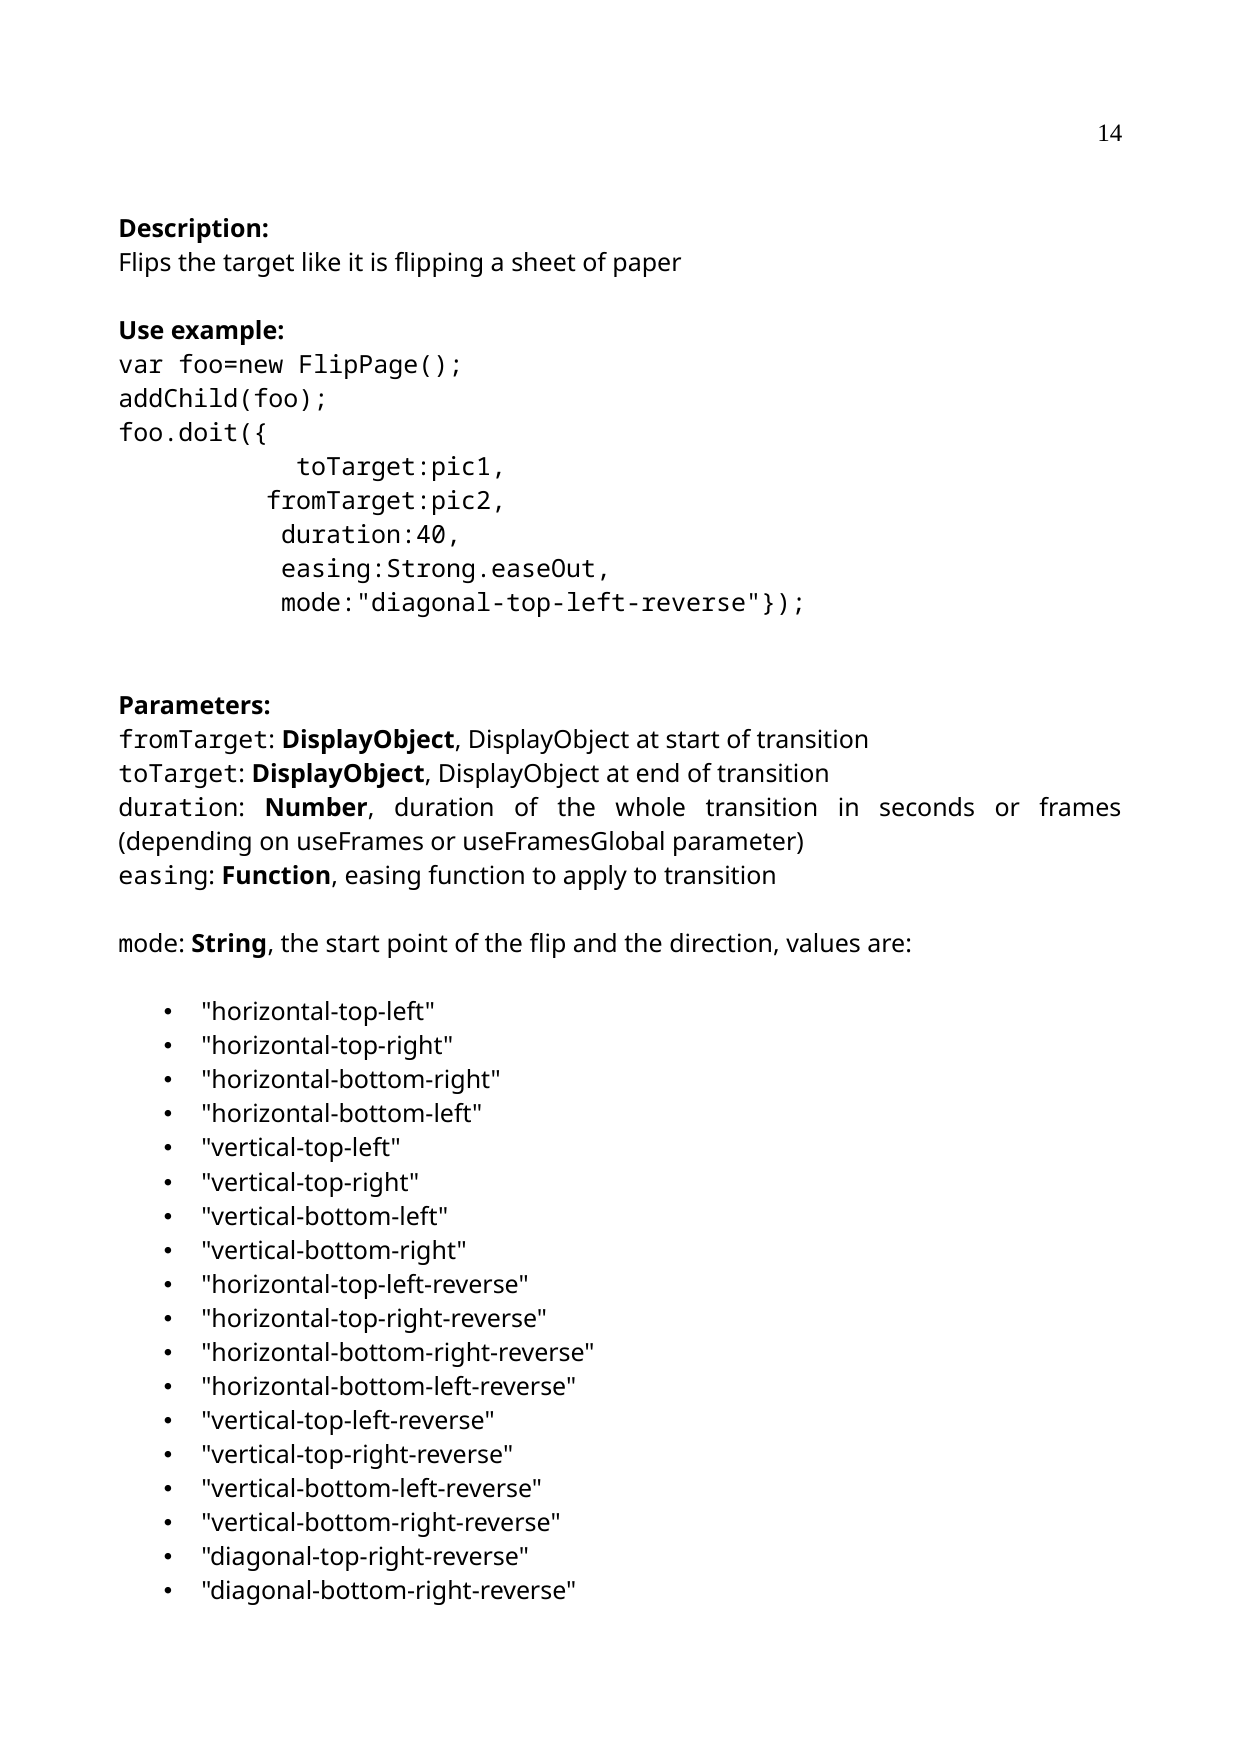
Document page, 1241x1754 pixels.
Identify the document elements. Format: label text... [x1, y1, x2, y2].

text mode:"diagonal-top-left-reverse"}); [118, 585, 1122, 619]
text addChild(foo); [118, 381, 1122, 415]
list "vertical-top-right-reverse" [163, 1437, 1122, 1471]
list "horizontal-bottom-right" [163, 1062, 1122, 1096]
list "horizontal-top-right-reverse" [163, 1300, 1122, 1334]
text toTarget:pic1, [118, 449, 1122, 483]
text var foo=new FlipPage(); [118, 347, 1122, 381]
list "diagonal-bottom-right-reverse" [163, 1573, 1122, 1607]
list "horizontal-bottom-right-reverse" [163, 1334, 1122, 1368]
list "diagonal-top-right-reverse" [163, 1539, 1122, 1573]
list "horizontal-top-right" [163, 1028, 1122, 1062]
list "vertical-bottom-left-reverse" [163, 1471, 1122, 1505]
list "vertical-top-left" [163, 1130, 1122, 1164]
list "vertical-bottom-right" [163, 1232, 1122, 1266]
text mode: String, the start point of the flip and the direction, values are: [118, 926, 1122, 960]
text Description: [118, 210, 1122, 244]
text fromTarget:pic2, [118, 483, 1122, 517]
text easing:Strong.easeOut, [118, 551, 1122, 585]
text duration: Number, duration of the whole transition in seconds or frames (depending on useFrames or useFramesGlobal parameter) [118, 789, 1122, 858]
list "horizontal-bottom-left-reverse" [163, 1368, 1122, 1403]
text foo.doit({ [118, 415, 1122, 449]
list "vertical-bottom-left" [163, 1198, 1122, 1232]
list "horizontal-top-left" [163, 994, 1122, 1028]
text fromTarget: DisplayObject, DisplayObject at start of transition [118, 721, 1122, 755]
text Flips the target like it is flipping a sheet of paper [118, 244, 1122, 278]
list "horizontal-bottom-left" [163, 1096, 1122, 1130]
list "horizontal-top-left-reverse" [163, 1266, 1122, 1300]
list "vertical-bottom-right-reverse" [163, 1505, 1122, 1539]
text duration:40, [118, 517, 1122, 551]
text Use example: [118, 313, 1122, 347]
text Parameters: [118, 687, 1122, 721]
text easing: Function, easing function to apply to transition [118, 858, 1122, 892]
text toTarget: DisplayObject, DisplayObject at end of transition [118, 755, 1122, 789]
list "vertical-top-right" [163, 1164, 1122, 1198]
list "vertical-top-left-reverse" [163, 1403, 1122, 1437]
